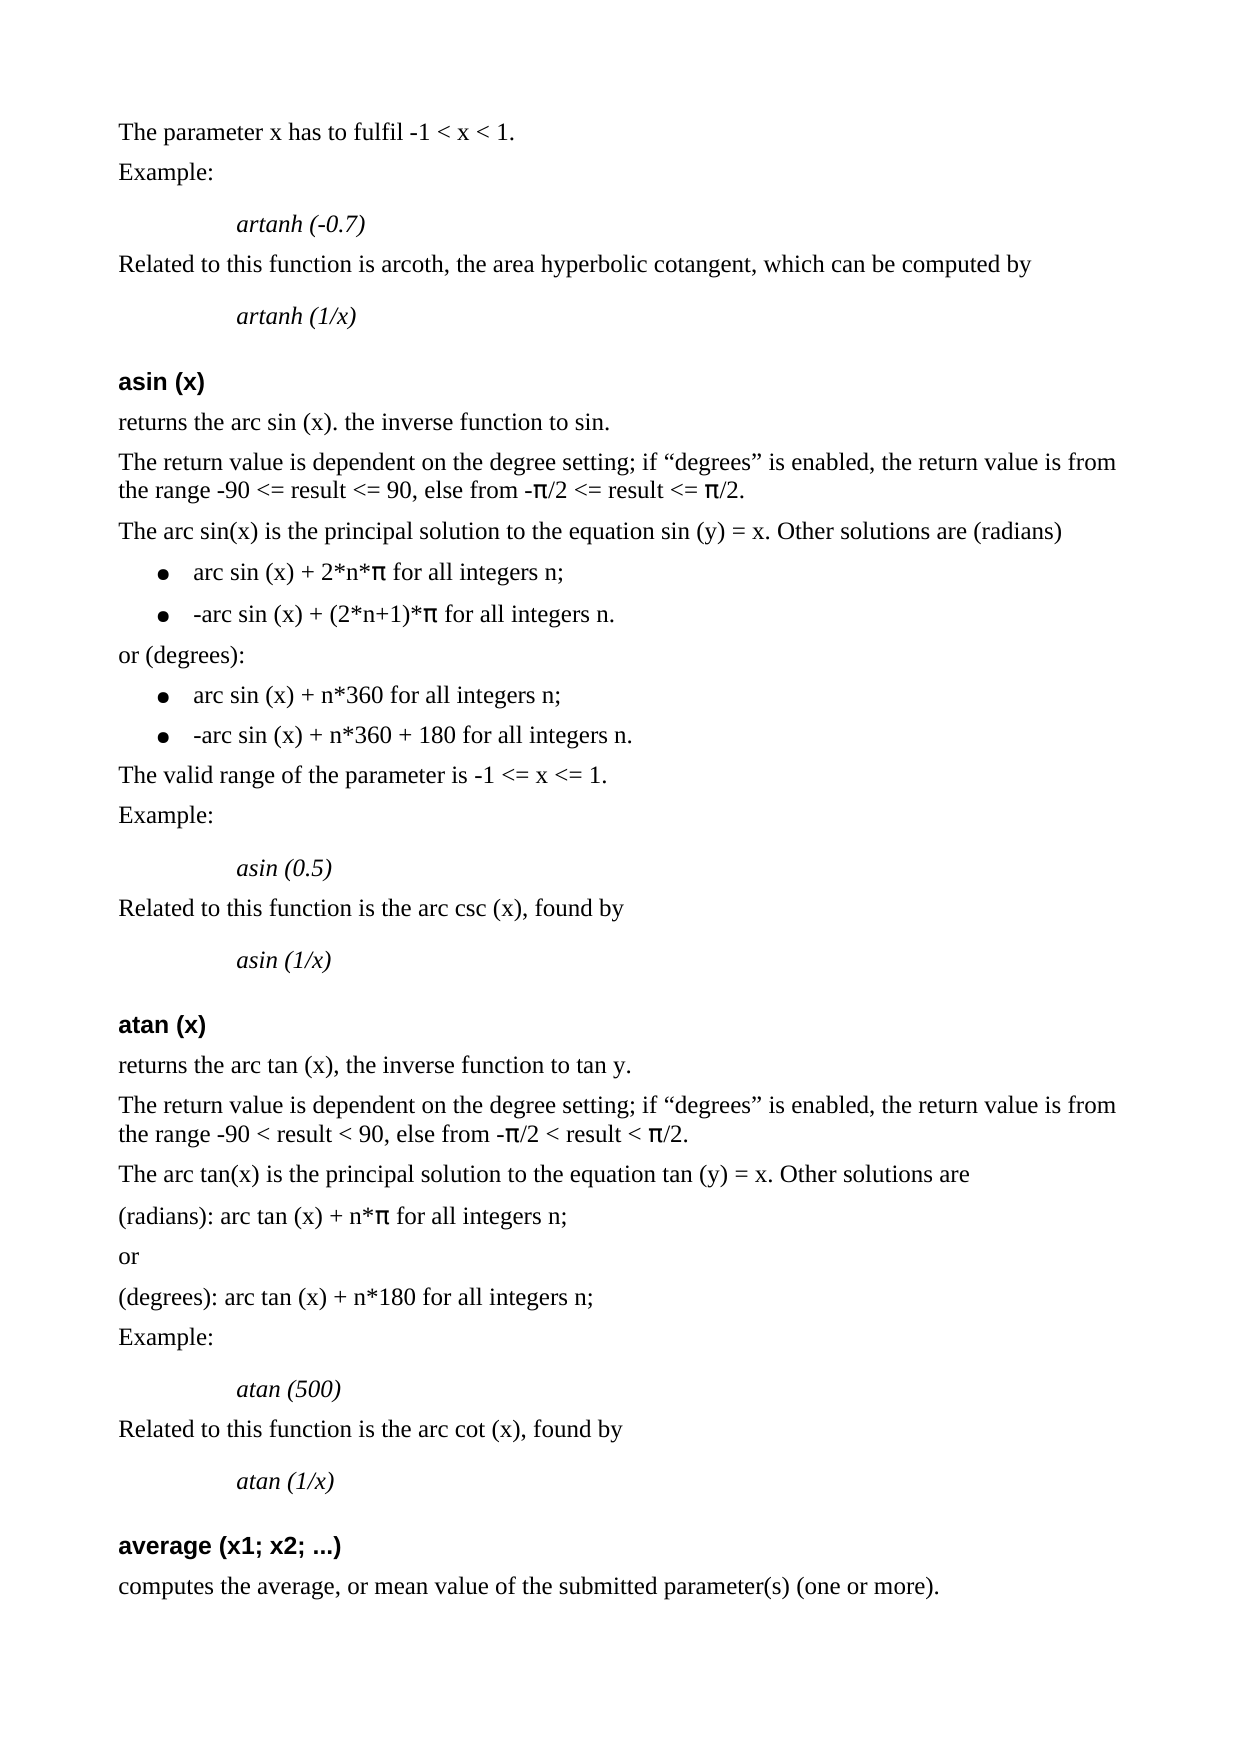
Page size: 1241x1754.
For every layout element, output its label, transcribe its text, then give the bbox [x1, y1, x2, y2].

list arc sin (x) + 2*n*π for all integers n; [156, 557, 1122, 587]
text artanh (-0.7) [236, 210, 1122, 238]
subtitle average (x1; x2; ...) [118, 1532, 1122, 1560]
subtitle atan (x) [118, 1011, 1122, 1038]
text The arc sin(x) is the principal solution to the equation sin (y) = x. Other solutions are (radians) [118, 517, 1122, 545]
list arc sin (x) + n*360 for all integers n; [156, 681, 1122, 709]
text Related to this function is the arc cot (x), found by [118, 1415, 1122, 1443]
text atan (1/x) [236, 1467, 1122, 1495]
text The return value is dependent on the degree setting; if “degrees” is enabled, the return value is from the range -90 < result < 90, else from -π/2 < result < π/2. [118, 1091, 1122, 1148]
text atan (500) [236, 1375, 1122, 1403]
text Example: [118, 1323, 1122, 1351]
text Related to this function is the arc csc (x), found by [118, 894, 1122, 921]
text The valid range of the parameter is -1 <= x <= 1. [118, 761, 1122, 789]
text returns the arc sin (x). the inverse function to sin. [118, 408, 1122, 435]
text returns the arc tan (x), the inverse function to tan y. [118, 1051, 1122, 1079]
list -arc sin (x) + (2*n+1)*π for all integers n. [156, 599, 1122, 628]
text (degrees): arc tan (x) + n*180 for all integers n; [118, 1283, 1122, 1310]
text The arc tan(x) is the principal solution to the equation tan (y) = x. Other solutions are [118, 1161, 1122, 1188]
text asin (0.5) [236, 854, 1122, 881]
text artanh (1/x) [236, 302, 1122, 330]
text Related to this function is arcoth, the area hyperbolic cotangent, which can be computed by [118, 250, 1122, 278]
text or [118, 1242, 1122, 1270]
text or (degrees): [118, 641, 1122, 668]
subtitle asin (x) [118, 367, 1122, 395]
text asin (1/x) [236, 946, 1122, 973]
text Example: [118, 158, 1122, 186]
text The return value is dependent on the degree setting; if “degrees” is enabled, the return value is from the range -90 <= result <= 90, else from -π/2 <= result <= π/2. [118, 448, 1122, 505]
text The parameter x has to fulfil -1 < x < 1. [118, 118, 1122, 146]
text Example: [118, 802, 1122, 829]
text computes the average, or mean value of the submitted parameter(s) (one or more). [118, 1572, 1122, 1600]
list -arc sin (x) + n*360 + 180 for all integers n. [156, 721, 1122, 749]
text (radians): arc tan (x) + n*π for all integers n; [118, 1201, 1122, 1230]
